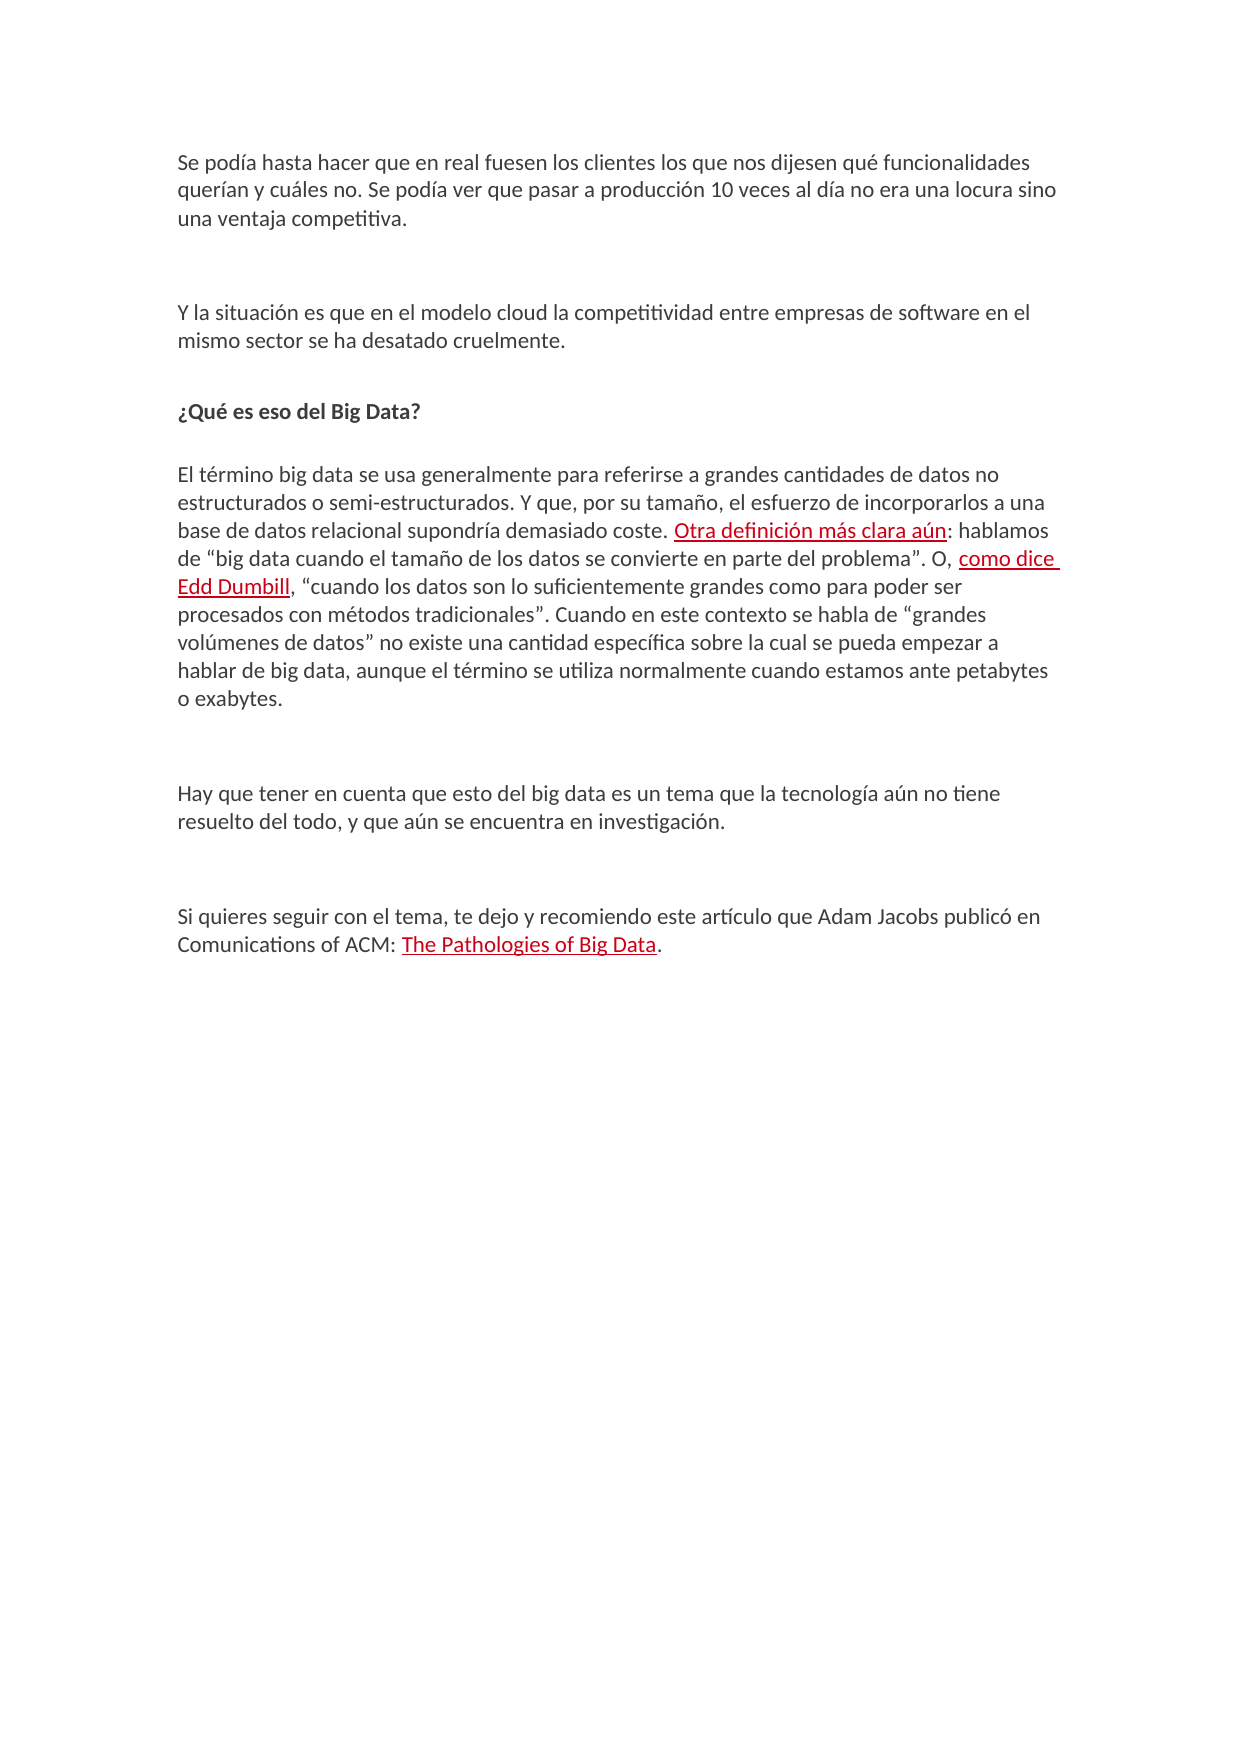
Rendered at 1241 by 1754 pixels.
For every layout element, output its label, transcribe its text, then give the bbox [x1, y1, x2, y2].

subtitle ¿Qué es eso del Big Data? [177, 390, 1063, 425]
text Se podía hasta hacer que en real fuesen los clientes los que nos dijesen qué funcionalidades querían y cuáles no. Se podía ver que pasar a producción 10 veces al día no era una locura sino una ventaja competitiva. [177, 148, 1063, 232]
text Y la situación es que en el modelo cloud la competitividad entre empresas de software en el mismo sector se ha desatado cruelmente. [177, 298, 1063, 354]
text El término big data se usa generalmente para referirse a grandes cantidades de datos no estructurados o semi-estructurados. Y que, por su tamaño, el esfuerzo de incorporarlos a una base de datos relacional supondría demasiado coste. Otra definición más clara aún: hablamos de “big data cuando el tamaño de los datos se convierte en parte del problema”. O, como dice Edd Dumbill, “cuando los datos son lo suficientemente grandes como para poder ser procesados con métodos tradicionales”. Cuando en este contexto se habla de “grandes volúmenes de datos” no existe una cantidad específica sobre la cual se pueda empezar a hablar de big data, aunque el término se utiliza normalmente cuando estamos ante petabytes o exabytes. [177, 460, 1063, 712]
text Si quieres seguir con el tema, te dejo y recomiendo este artículo que Adam Jacobs publicó en Comunications of ACM: The Pathologies of Big Data. [177, 902, 1063, 958]
text Hay que tener en cuenta que esto del big data es un tema que la tecnología aún no tiene resuelto del todo, y que aún se encuentra en investigación. [177, 779, 1063, 835]
